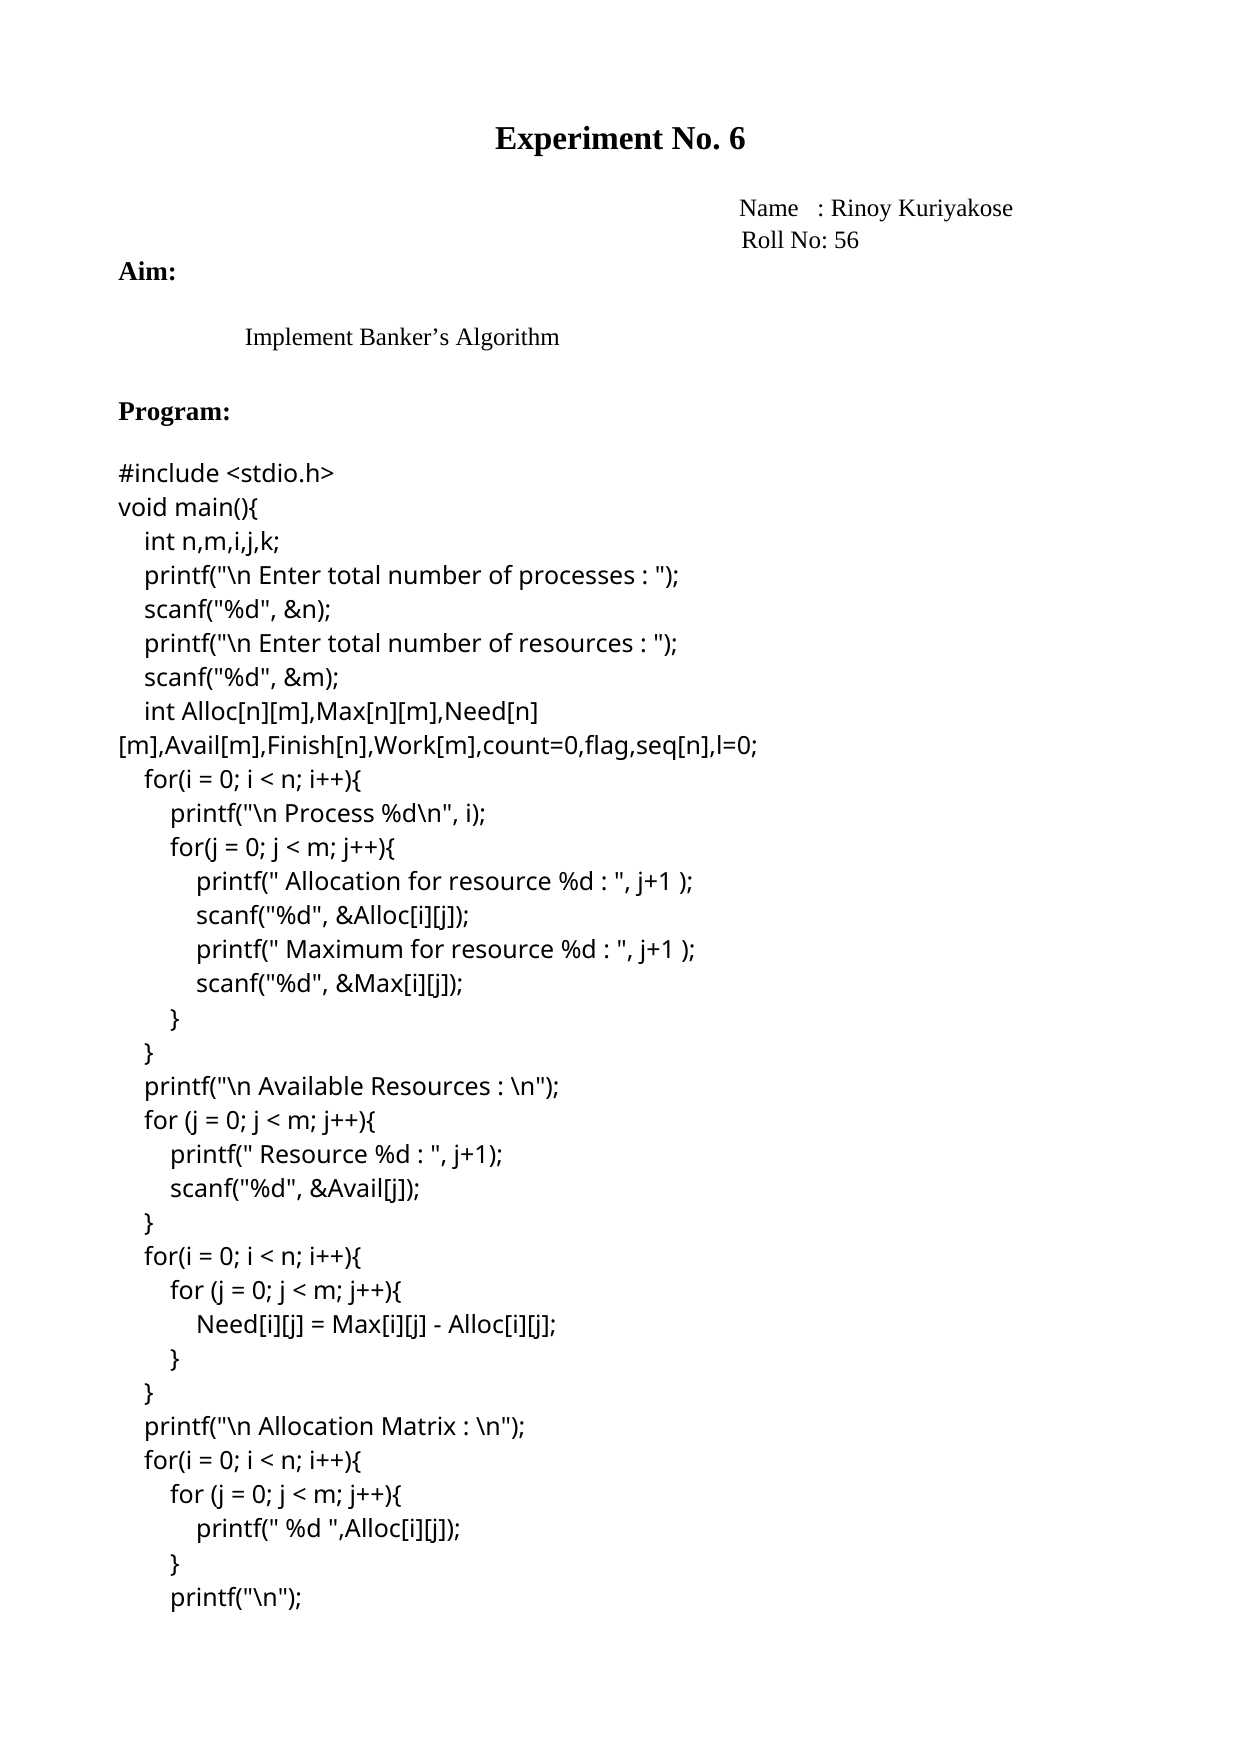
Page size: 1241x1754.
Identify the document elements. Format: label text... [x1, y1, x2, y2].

text Roll No: 56 [118, 223, 1122, 255]
text Program: [118, 395, 1122, 426]
text Aim: [118, 255, 1122, 286]
text Implement Banker’s Algorithm [118, 322, 1122, 351]
text #include <stdio.h> void main(){ int n,m,i,j,k; printf("\n Enter total number of processes : "); scanf("%d", &n); printf("\n Enter total number of resources : "); scanf("%d", &m); int Alloc[n][m],Max[n][m],Need[n][m],Avail[m],Finish[n],Work[m],count=0,flag,seq[n],l=0; for(i = 0; i < n; i++){ printf("\n Process %d\n", i); for(j = 0; j < m; j++){ printf(" Allocation for resource %d : ", j+1 ); scanf("%d", &Alloc[i][j]); printf(" Maximum for resource %d : ", j+1 ); scanf("%d", &Max[i][j]); } } printf("\n Available Resources : \n"); for (j = 0; j < m; j++){ printf(" Resource %d : ", j+1); scanf("%d", &Avail[j]); } for(i = 0; i < n; i++){ for (j = 0; j < m; j++){ Need[i][j] = Max[i][j] - Alloc[i][j]; } } printf("\n Allocation Matrix : \n"); for(i = 0; i < n; i++){ for (j = 0; j < m; j++){ printf(" %d ",Alloc[i][j]); } printf("\n"); [118, 455, 1122, 1613]
text Experiment No. 6 [118, 118, 1122, 156]
text Name : Rinoy Kuriyakose [118, 185, 1122, 223]
